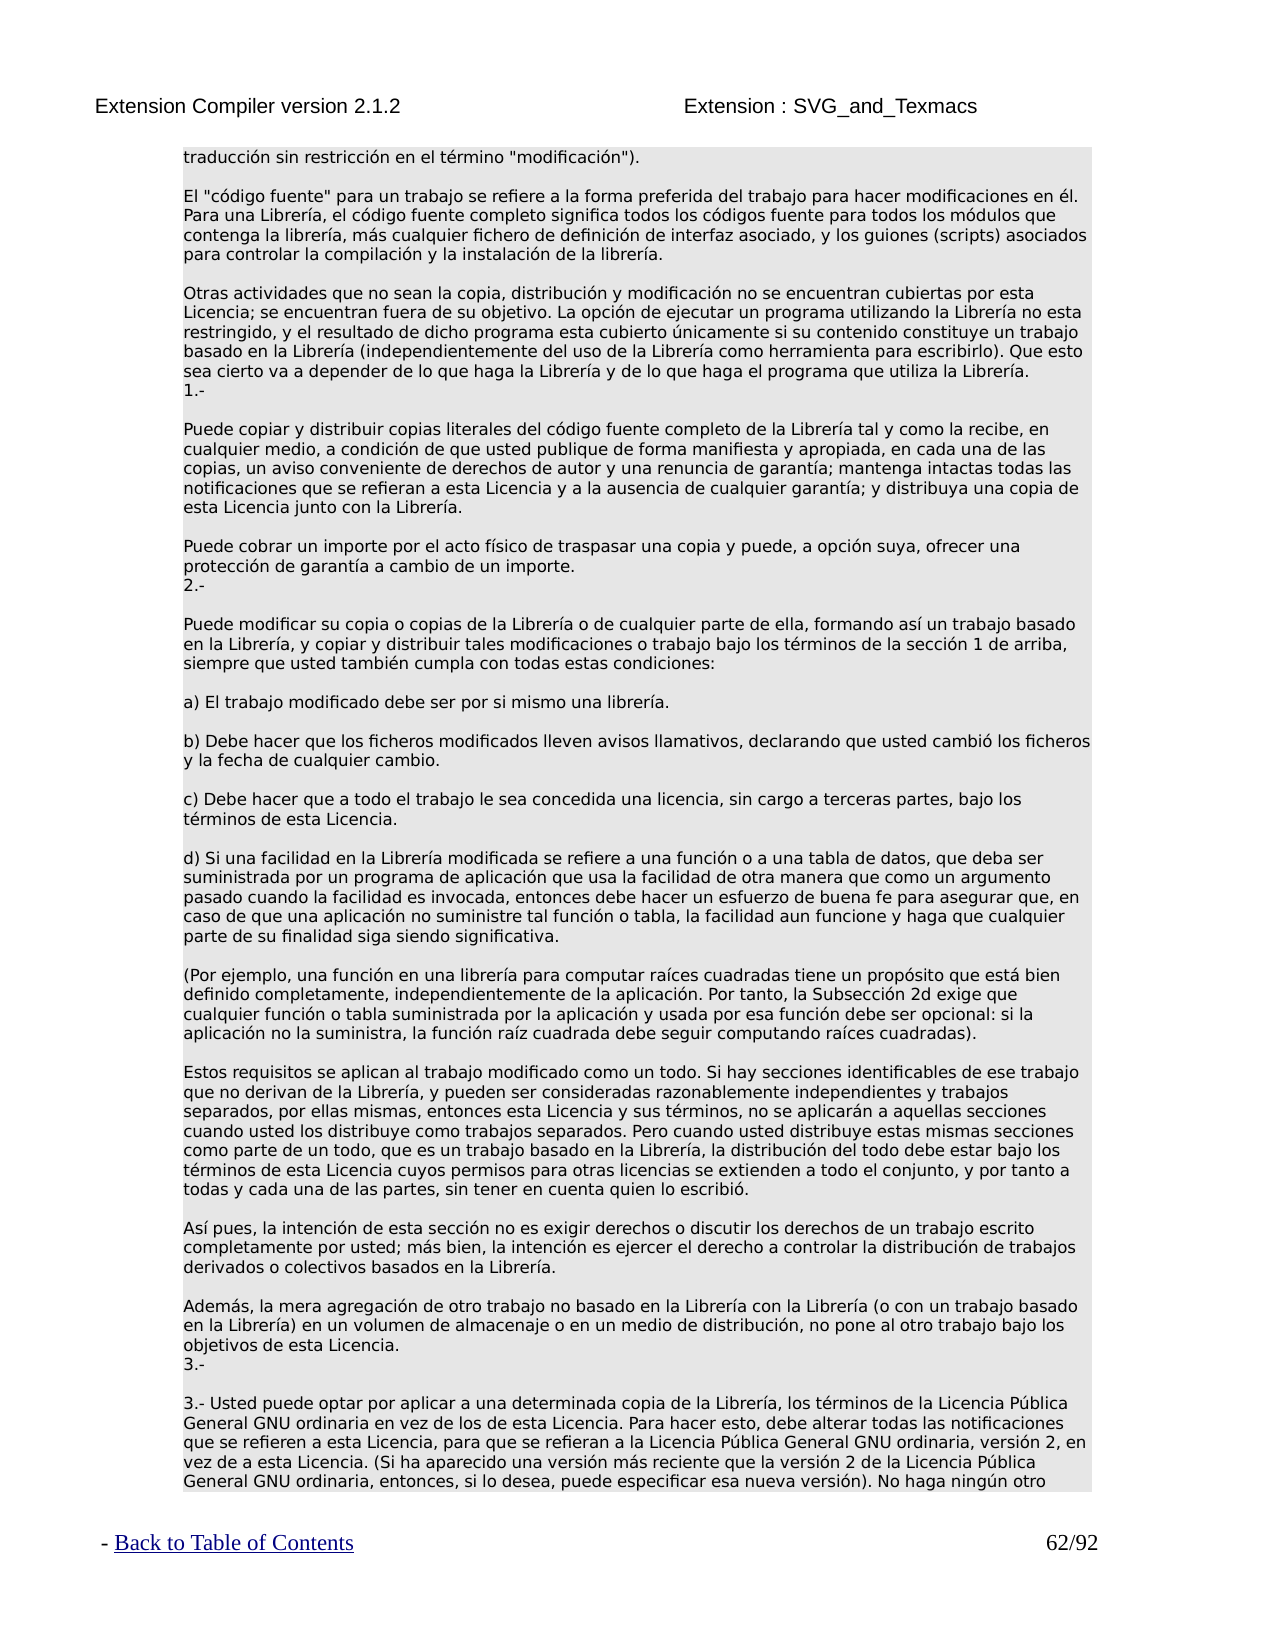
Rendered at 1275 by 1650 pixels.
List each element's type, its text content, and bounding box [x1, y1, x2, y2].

text El "código fuente" para un trabajo se refiere a la forma preferida del trabajo para hacer modificaciones en él. Para una Librería, el código fuente completo significa todos los códigos fuente para todos los módulos que contenga la librería, más cualquier fichero de definición de interfaz asociado, y los guiones (scripts) asociados para controlar la compilación y la instalación de la librería. [183, 186, 1092, 264]
text traducción sin restricción en el término "modificación"). [183, 147, 1092, 167]
text 1.- [183, 381, 1092, 401]
text 3.- Usted puede optar por aplicar a una determinada copia de la Librería, los términos de la Licencia Pública General GNU ordinaria en vez de los de esta Licencia. Para hacer esto, debe alterar todas las notificaciones que se refieren a esta Licencia, para que se refieran a la Licencia Pública General GNU ordinaria, versión 2, en vez de a esta Licencia. (Si ha aparecido una versión más reciente que la versión 2 de la Licencia Pública General GNU ordinaria, entonces, si lo desea, puede especificar esa nueva versión). No haga ningún otro [183, 1394, 1092, 1492]
text Puede modificar su copia o copias de la Librería o de cualquier parte de ella, formando así un trabajo basado en la Librería, y copiar y distribuir tales modificaciones o trabajo bajo los términos de la sección 1 de arriba, siempre que usted también cumpla con todas estas condiciones: [183, 615, 1092, 673]
text 2.- [183, 576, 1092, 596]
text a) El trabajo modificado debe ser por si mismo una librería. [183, 693, 1092, 712]
text Estos requisitos se aplican al trabajo modificado como un todo. Si hay secciones identificables de ese trabajo que no derivan de la Librería, y pueden ser consideradas razonablemente independientes y trabajos separados, por ellas mismas, entonces esta Licencia y sus términos, no se aplicarán a aquellas secciones cuando usted los distribuye como trabajos separados. Pero cuando usted distribuye estas mismas secciones como parte de un todo, que es un trabajo basado en la Librería, la distribución del todo debe estar bajo los términos de esta Licencia cuyos permisos para otras licencias se extienden a todo el conjunto, y por tanto a todas y cada una de las partes, sin tener en cuenta quien lo escribió. [183, 1063, 1092, 1199]
text c) Debe hacer que a todo el trabajo le sea concedida una licencia, sin cargo a terceras partes, bajo los términos de esta Licencia. [183, 790, 1092, 829]
text Puede cobrar un importe por el acto físico de traspasar una copia y puede, a opción suya, ofrecer una protección de garantía a cambio de un importe. [183, 537, 1092, 576]
text d) Si una facilidad en la Librería modificada se refiere a una función o a una tabla de datos, que deba ser suministrada por un programa de aplicación que usa la facilidad de otra manera que como un argumento pasado cuando la facilidad es invocada, entonces debe hacer un esfuerzo de buena fe para asegurar que, en caso de que una aplicación no suministre tal función o tabla, la facilidad aun funcione y haga que cualquier parte de su finalidad siga siendo significativa. [183, 849, 1092, 946]
text b) Debe hacer que los ficheros modificados lleven avisos llamativos, declarando que usted cambió los ficheros y la fecha de cualquier cambio. [183, 732, 1092, 771]
text Así pues, la intención de esta sección no es exigir derechos o discutir los derechos de un trabajo escrito completamente por usted; más bien, la intención es ejercer el derecho a controlar la distribución de trabajos derivados o colectivos basados en la Librería. [183, 1219, 1092, 1277]
text 3.- [183, 1355, 1092, 1375]
text Otras actividades que no sean la copia, distribución y modificación no se encuentran cubiertas por esta Licencia; se encuentran fuera de su objetivo. La opción de ejecutar un programa utilizando la Librería no esta restringido, y el resultado de dicho programa esta cubierto únicamente si su contenido constituye un trabajo basado en la Librería (independientemente del uso de la Librería como herramienta para escribirlo). Que esto sea cierto va a depender de lo que haga la Librería y de lo que haga el programa que utiliza la Librería. [183, 284, 1092, 381]
text Puede copiar y distribuir copias literales del código fuente completo de la Librería tal y como la recibe, en cualquier medio, a condición de que usted publique de forma manifiesta y apropiada, en cada una de las copias, un aviso conveniente de derechos de autor y una renuncia de garantía; mantenga intactas todas las notificaciones que se refieran a esta Licencia y a la ausencia de cualquier garantía; y distribuya una copia de esta Licencia junto con la Librería. [183, 420, 1092, 518]
text (Por ejemplo, una función en una librería para computar raíces cuadradas tiene un propósito que está bien definido completamente, independientemente de la aplicación. Por tanto, la Subsección 2d exige que cualquier función o tabla suministrada por la aplicación y usada por esa función debe ser opcional: si la aplicación no la suministra, la función raíz cuadrada debe seguir computando raíces cuadradas). [183, 966, 1092, 1043]
text Además, la mera agregación de otro trabajo no basado en la Librería con la Librería (o con un trabajo basado en la Librería) en un volumen de almacenaje o en un medio de distribución, no pone al otro trabajo bajo los objetivos de esta Licencia. [183, 1297, 1092, 1355]
